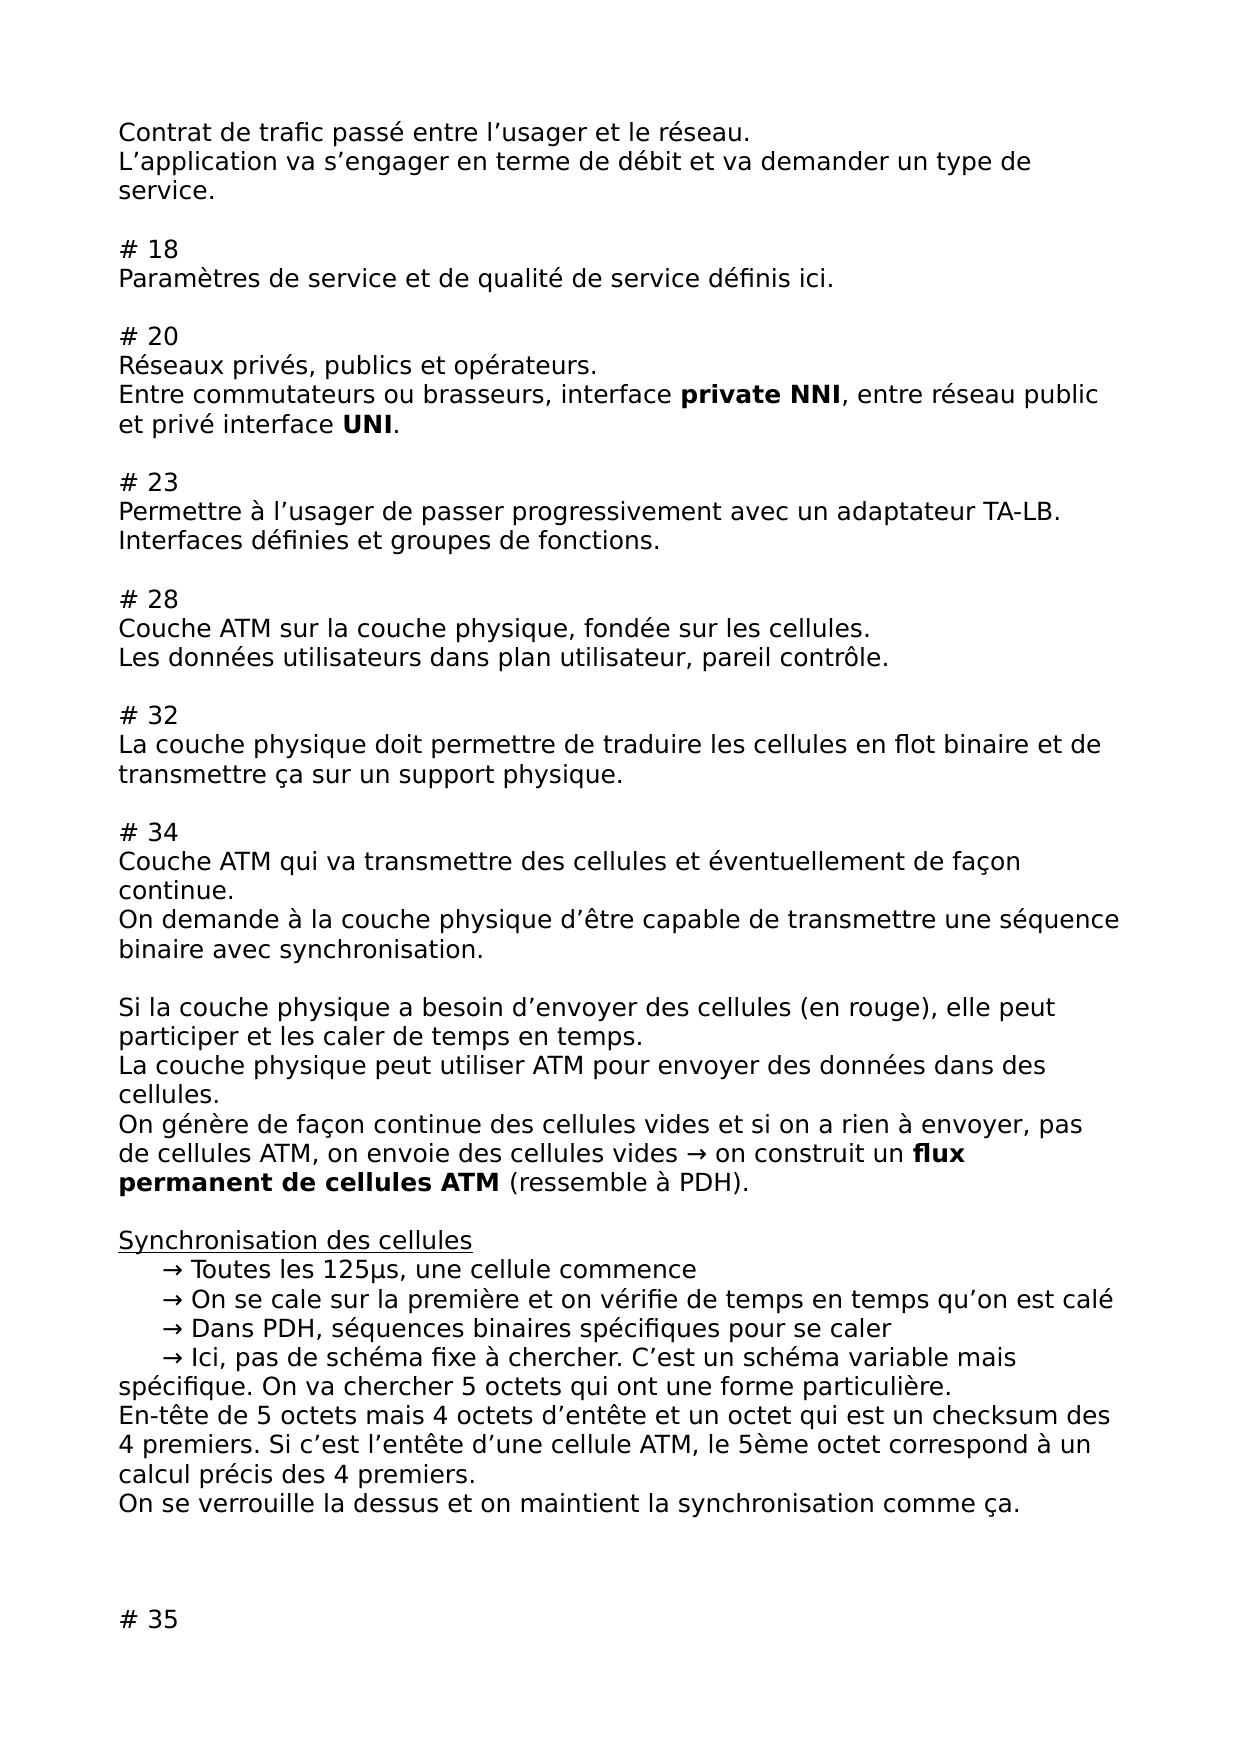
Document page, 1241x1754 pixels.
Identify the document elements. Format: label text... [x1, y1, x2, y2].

text Les données utilisateurs dans plan utilisateur, pareil contrôle. [118, 643, 1122, 672]
text L’application va s’engager en terme de débit et va demander un type de service. [118, 147, 1122, 206]
text Couche ATM qui va transmettre des cellules et éventuellement de façon continue. [118, 847, 1122, 906]
text On se verrouille la dessus et on maintient la synchronisation comme ça. [118, 1489, 1122, 1518]
text # 23 [118, 468, 1122, 497]
text Paramètres de service et de qualité de service définis ici. [118, 264, 1122, 293]
text En-tête de 5 octets mais 4 octets d’entête et un octet qui est un checksum des 4 premiers. Si c’est l’entête d’une cellule ATM, le 5ème octet correspond à un calcul précis des 4 premiers. [118, 1401, 1122, 1489]
text → Dans PDH, séquences binaires spécifiques pour se caler [118, 1314, 1122, 1343]
text La couche physique doit permettre de traduire les cellules en flot binaire et de transmettre ça sur un support physique. [118, 731, 1122, 789]
text # 34 [118, 818, 1122, 847]
text # 20 [118, 322, 1122, 351]
text # 32 [118, 701, 1122, 731]
text On demande à la couche physique d’être capable de transmettre une séquence binaire avec synchronisation. [118, 906, 1122, 964]
text # 18 [118, 235, 1122, 264]
text On génère de façon continue des cellules vides et si on a rien à envoyer, pas de cellules ATM, on envoie des cellules vides → on construit un flux permanent de cellules ATM (ressemble à PDH). [118, 1110, 1122, 1197]
text → On se cale sur la première et on vérifie de temps en temps qu’on est calé [118, 1285, 1122, 1314]
text # 35 [118, 1606, 1122, 1635]
text Couche ATM sur la couche physique, fondée sur les cellules. [118, 614, 1122, 643]
text Contrat de trafic passé entre l’usager et le réseau. [118, 118, 1122, 147]
text Réseaux privés, publics et opérateurs. [118, 351, 1122, 381]
text Permettre à l’usager de passer progressivement avec un adaptateur TA-LB. Interfaces définies et groupes de fonctions. [118, 497, 1122, 556]
text Si la couche physique a besoin d’envoyer des cellules (en rouge), elle peut participer et les caler de temps en temps. [118, 993, 1122, 1051]
text → Toutes les 125µs, une cellule commence [118, 1256, 1122, 1285]
text La couche physique peut utiliser ATM pour envoyer des données dans des cellules. [118, 1051, 1122, 1110]
text # 28 [118, 585, 1122, 614]
text Synchronisation des cellules [118, 1226, 1122, 1256]
text → Ici, pas de schéma fixe à chercher. C’est un schéma variable mais spécifique. On va chercher 5 octets qui ont une forme particulière. [118, 1343, 1122, 1401]
text Entre commutateurs ou brasseurs, interface private NNI, entre réseau public et privé interface UNI. [118, 381, 1122, 439]
